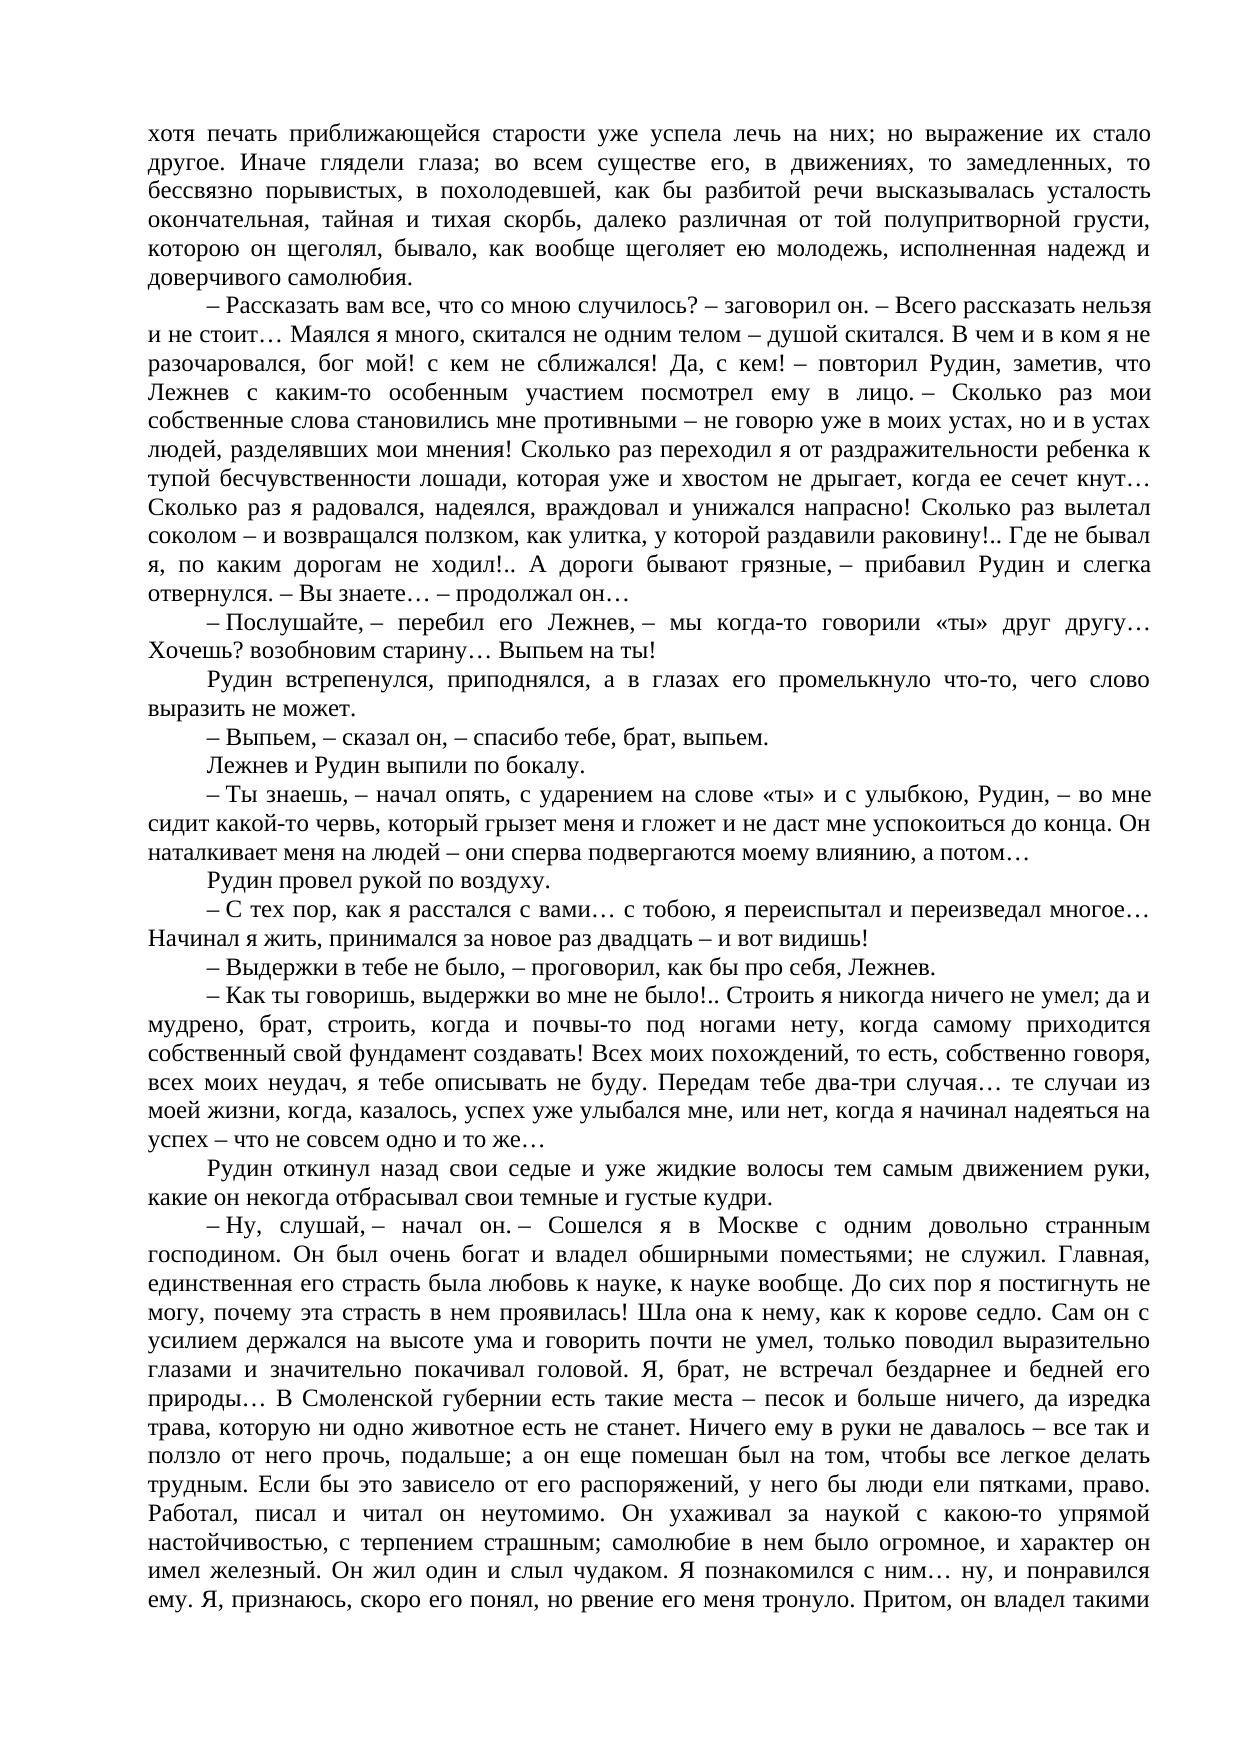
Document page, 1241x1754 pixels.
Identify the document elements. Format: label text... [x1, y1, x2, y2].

text хотя печать приближающейся старости уже успела лечь на них; но выражение их стало другое. Иначе глядели глаза; во всем существе его, в движениях, то замедленных, то бессвязно порывистых, в похолодевшей, как бы разбитой речи высказывалась усталость окончательная, тайная и тихая скорбь, далеко различная от той полупритворной грусти, которою он щеголял, бывало, как вообще щеголяет ею молодежь, исполненная надежд и доверчивого самолюбия. [148, 118, 1152, 291]
text – Послушайте, – перебил его Лежнев, – мы когда-то говорили «ты» друг другу… Хочешь? возобновим старину… Выпьем на ты! [148, 607, 1152, 664]
text Лежнев и Рудин выпили по бокалу. [148, 751, 1152, 779]
text Рудин встрепенулся, приподнялся, а в глазах его промелькнуло что-то, чего слово выразить не может. [148, 664, 1152, 722]
text – С тех пор, как я расстался с вами… с тобою, я переиспытал и переизведал многое… Начинал я жить, принимался за новое раз двадцать – и вот видишь! [148, 894, 1152, 952]
text – Выдержки в тебе не было, – проговорил, как бы про себя, Лежнев. [148, 952, 1152, 981]
text – Как ты говоришь, выдержки во мне не было!.. Строить я никогда ничего не умел; да и мудрено, брат, строить, когда и почвы-то под ногами нету, когда самому приходится собственный свой фундамент создавать! Всех моих похождений, то есть, собственно говоря, всех моих неудач, я тебе описывать не буду. Передам тебе два-три случая… те случаи из моей жизни, когда, казалось, успех уже улыбался мне, или нет, когда я начинал надеяться на успех – что не совсем одно и то же… [148, 981, 1152, 1153]
text – Выпьем, – сказал он, – спасибо тебе, брат, выпьем. [148, 722, 1152, 751]
text – Ты знаешь, – начал опять, с ударением на слове «ты» и с улыбкою, Рудин, – во мне сидит какой-то червь, который грызет меня и гложет и не даст мне успокоиться до конца. Он наталкивает меня на людей – они сперва подвергаются моему влиянию, а потом… [148, 779, 1152, 866]
text – Ну, слушай, – начал он. – Сошелся я в Москве с одним довольно странным господином. Он был очень богат и владел обширными поместьями; не служил. Главная, единственная его страсть была любовь к науке, к науке вообще. До сих пор я постигнуть не могу, почему эта страсть в нем проявилась! Шла она к нему, как к корове седло. Сам он с усилием держался на высоте ума и говорить почти не умел, только поводил выразительно глазами и значительно покачивал головой. Я, брат, не встречал бездарнее и бедней его природы… В Смоленской губернии есть такие места – песок и больше ничего, да изредка трава, которую ни одно животное есть не станет. Ничего ему в руки не давалось – все так и ползло от него прочь, подальше; а он еще помешан был на том, чтобы все легкое делать трудным. Если бы это зависело от его распоряжений, у него бы люди ели пятками, право. Работал, писал и читал он неутомимо. Он ухаживал за наукой с какою-то упрямой настойчивостью, с терпением страшным; самолюбие в нем было огромное, и характер он имел железный. Он жил один и слыл чудаком. Я познакомился с ним… ну, и понравился ему. Я, признаюсь, скоро его понял, но рвение его меня тронуло. Притом, он владел такими [148, 1211, 1152, 1613]
text Рудин провел рукой по воздуху. [148, 866, 1152, 894]
text – Рассказать вам все, что со мною случилось? – заговорил он. – Всего рассказать нельзя и не стоит… Маялся я много, скитался не одним телом – душой скитался. В чем и в ком я не разочаровался, бог мой! с кем не сближался! Да, с кем! – повторил Рудин, заметив, что Лежнев с каким-то особенным участием посмотрел ему в лицо. – Сколько раз мои собственные слова становились мне противными – не говорю уже в моих устах, но и в устах людей, разделявших мои мнения! Сколько раз переходил я от раздражительности ребенка к тупой бесчувственности лошади, которая уже и хвостом не дрыгает, когда ее сечет кнут… Сколько раз я радовался, надеялся, враждовал и унижался напрасно! Сколько раз вылетал соколом – и возвращался ползком, как улитка, у которой раздавили раковину!.. Где не бывал я, по каким дорогам не ходил!.. А дороги бывают грязные, – прибавил Рудин и слегка отвернулся. – Вы знаете… – продолжал он… [148, 291, 1152, 607]
text Рудин откинул назад свои седые и уже жидкие волосы тем самым движением руки, какие он некогда отбрасывал свои темные и густые кудри. [148, 1153, 1152, 1211]
